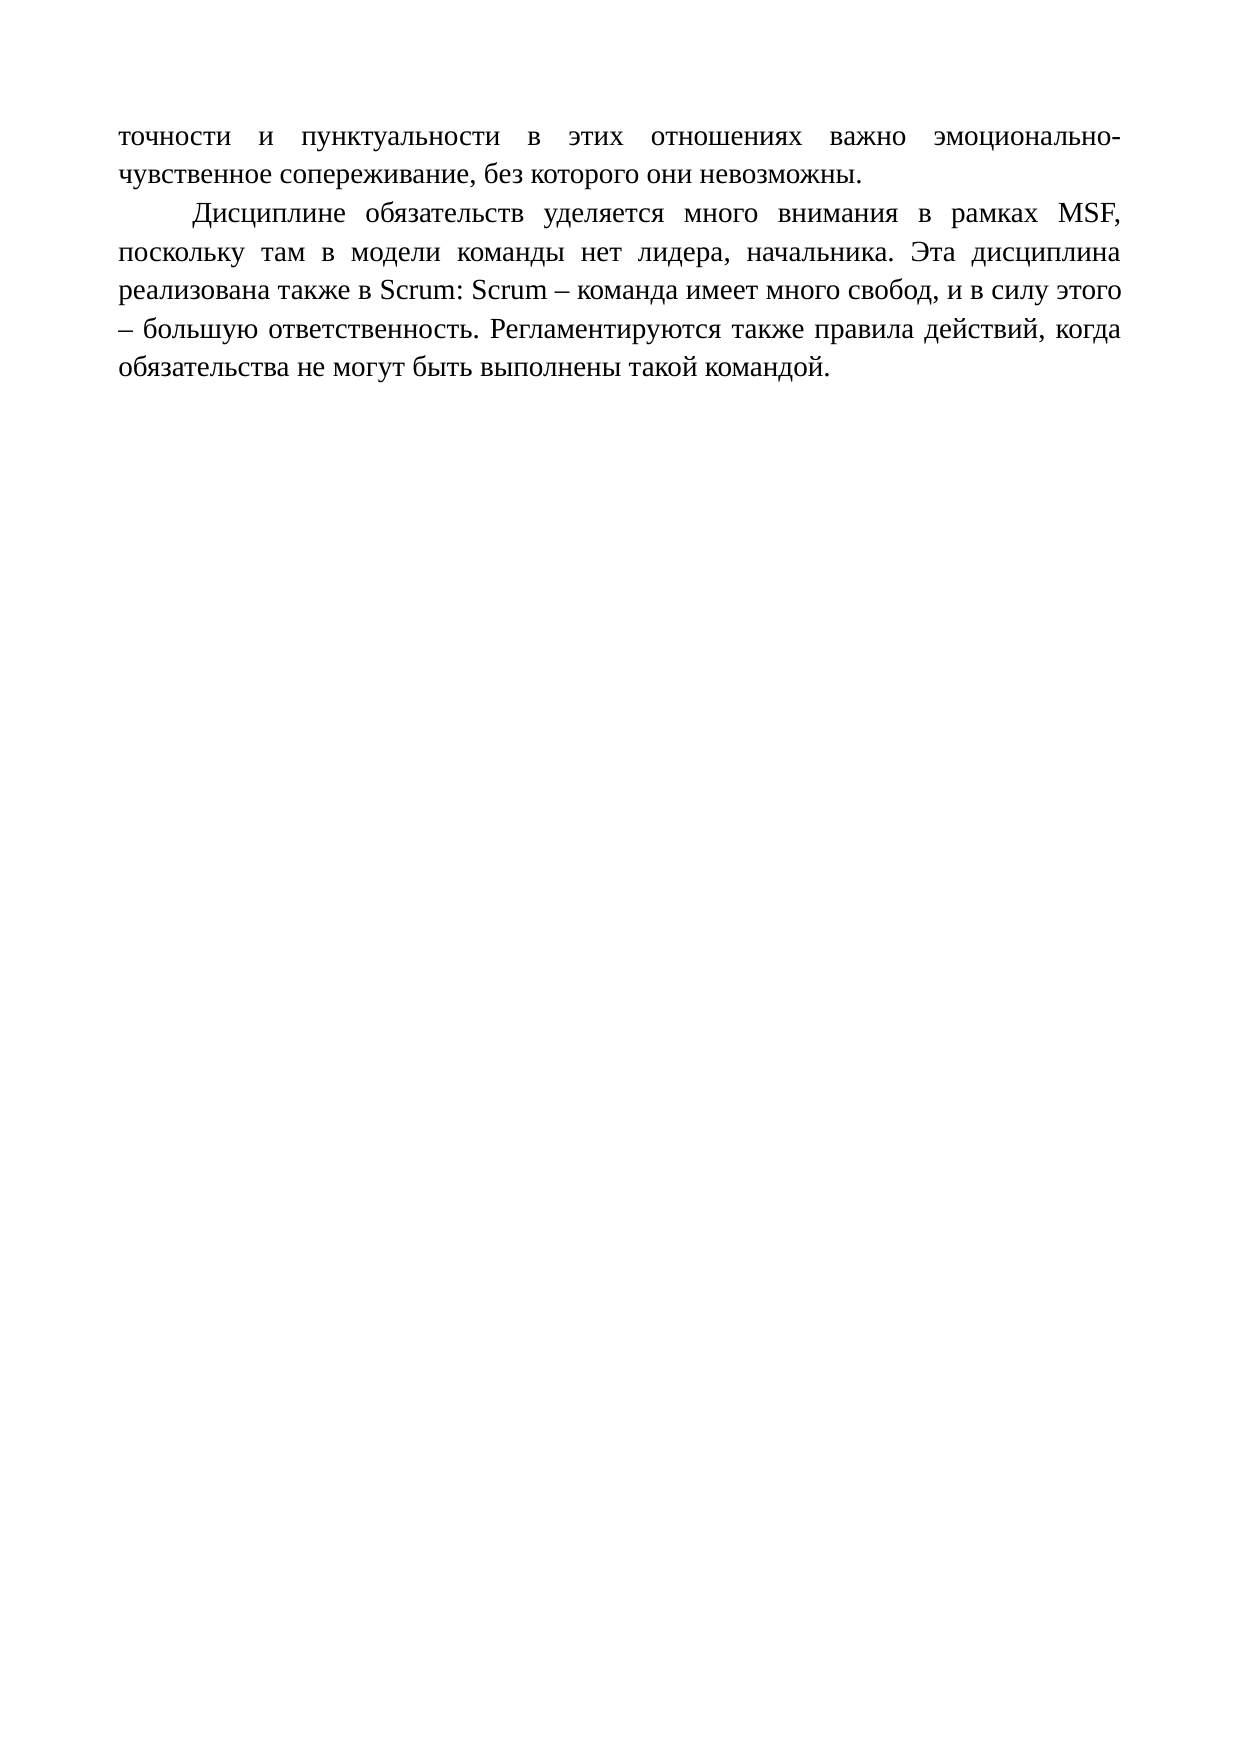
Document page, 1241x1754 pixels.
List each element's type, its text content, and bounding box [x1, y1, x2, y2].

text точности и пунктуальности в этих отношениях важно эмоционально-чувственное сопереживание, без которого они невозможны. [118, 118, 1122, 190]
text Дисциплине обязательств уделяется много внимания в рамках MSF, поскольку там в модели команды нет лидера, начальника. Эта дисциплина реализована также в Scrum: Scrum – команда имеет много свобод, и в силу этого – большую ответственность. Регламентируются также правила действий, когда обязательства не могут быть выполнены такой командой. [118, 195, 1122, 383]
